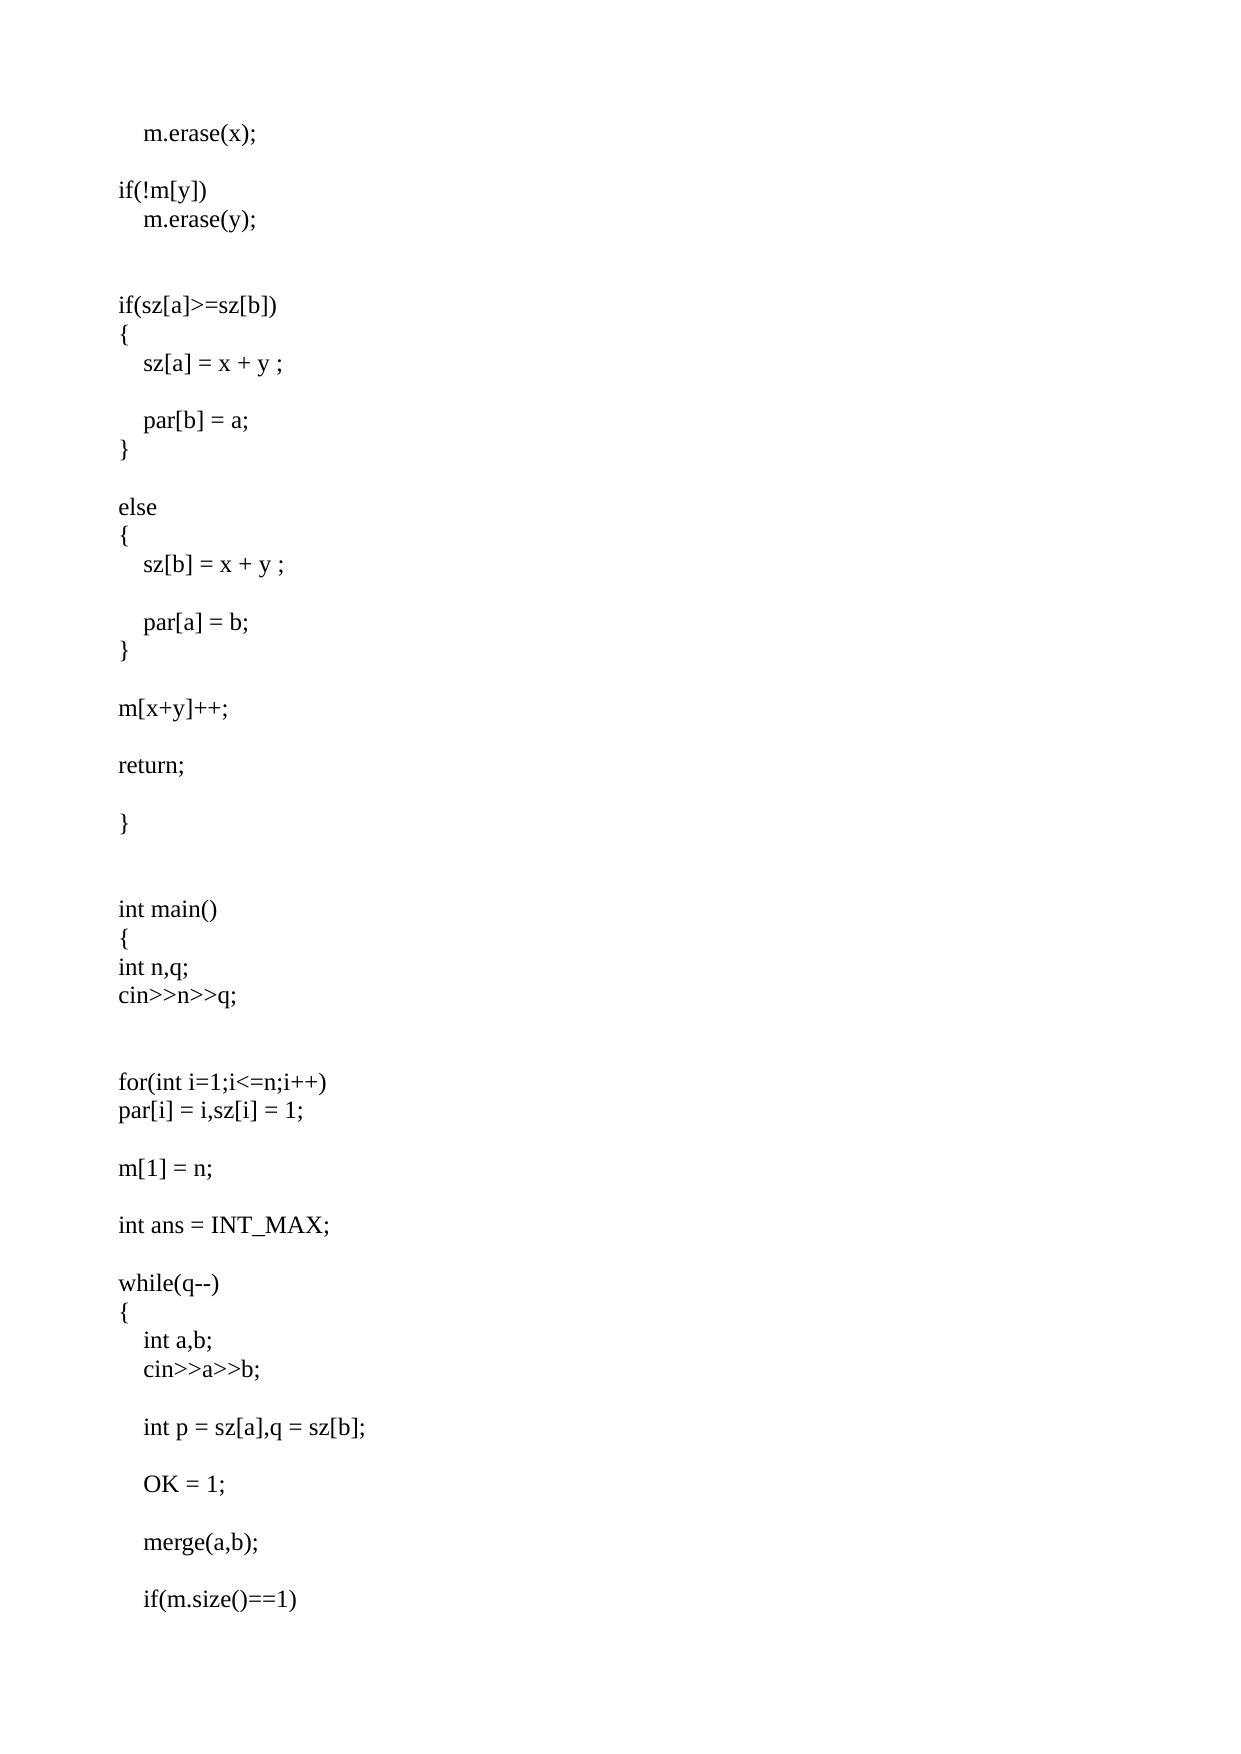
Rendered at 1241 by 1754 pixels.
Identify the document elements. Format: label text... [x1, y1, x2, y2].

text m.erase(x); [118, 118, 1122, 147]
text { [118, 1297, 1122, 1326]
text for(int i=1;i<=n;i++) [118, 1067, 1122, 1096]
text int main() [118, 894, 1122, 923]
text while(q--) [118, 1268, 1122, 1297]
text par[i] = i,sz[i] = 1; [118, 1096, 1122, 1124]
text int p = sz[a],q = sz[b]; [118, 1412, 1122, 1441]
text int n,q; [118, 952, 1122, 981]
text m.erase(y); [118, 204, 1122, 233]
text { [118, 319, 1122, 348]
text { [118, 521, 1122, 549]
text if(m.size()==1) [118, 1584, 1122, 1613]
text OK = 1; [118, 1469, 1122, 1498]
text } [118, 434, 1122, 463]
text int ans = INT_MAX; [118, 1211, 1122, 1239]
text if(!m[y]) [118, 176, 1122, 204]
text m[x+y]++; [118, 693, 1122, 722]
text m[1] = n; [118, 1153, 1122, 1182]
text return; [118, 751, 1122, 779]
text int a,b; [118, 1326, 1122, 1354]
text } [118, 808, 1122, 837]
text { [118, 923, 1122, 952]
text merge(a,b); [118, 1527, 1122, 1556]
text par[a] = b; [118, 607, 1122, 636]
text if(sz[a]>=sz[b]) [118, 291, 1122, 319]
text sz[a] = x + y ; [118, 348, 1122, 377]
text cin>>a>>b; [118, 1354, 1122, 1383]
text par[b] = a; [118, 406, 1122, 434]
text } [118, 636, 1122, 664]
text sz[b] = x + y ; [118, 549, 1122, 578]
text cin>>n>>q; [118, 981, 1122, 1009]
text else [118, 492, 1122, 521]
